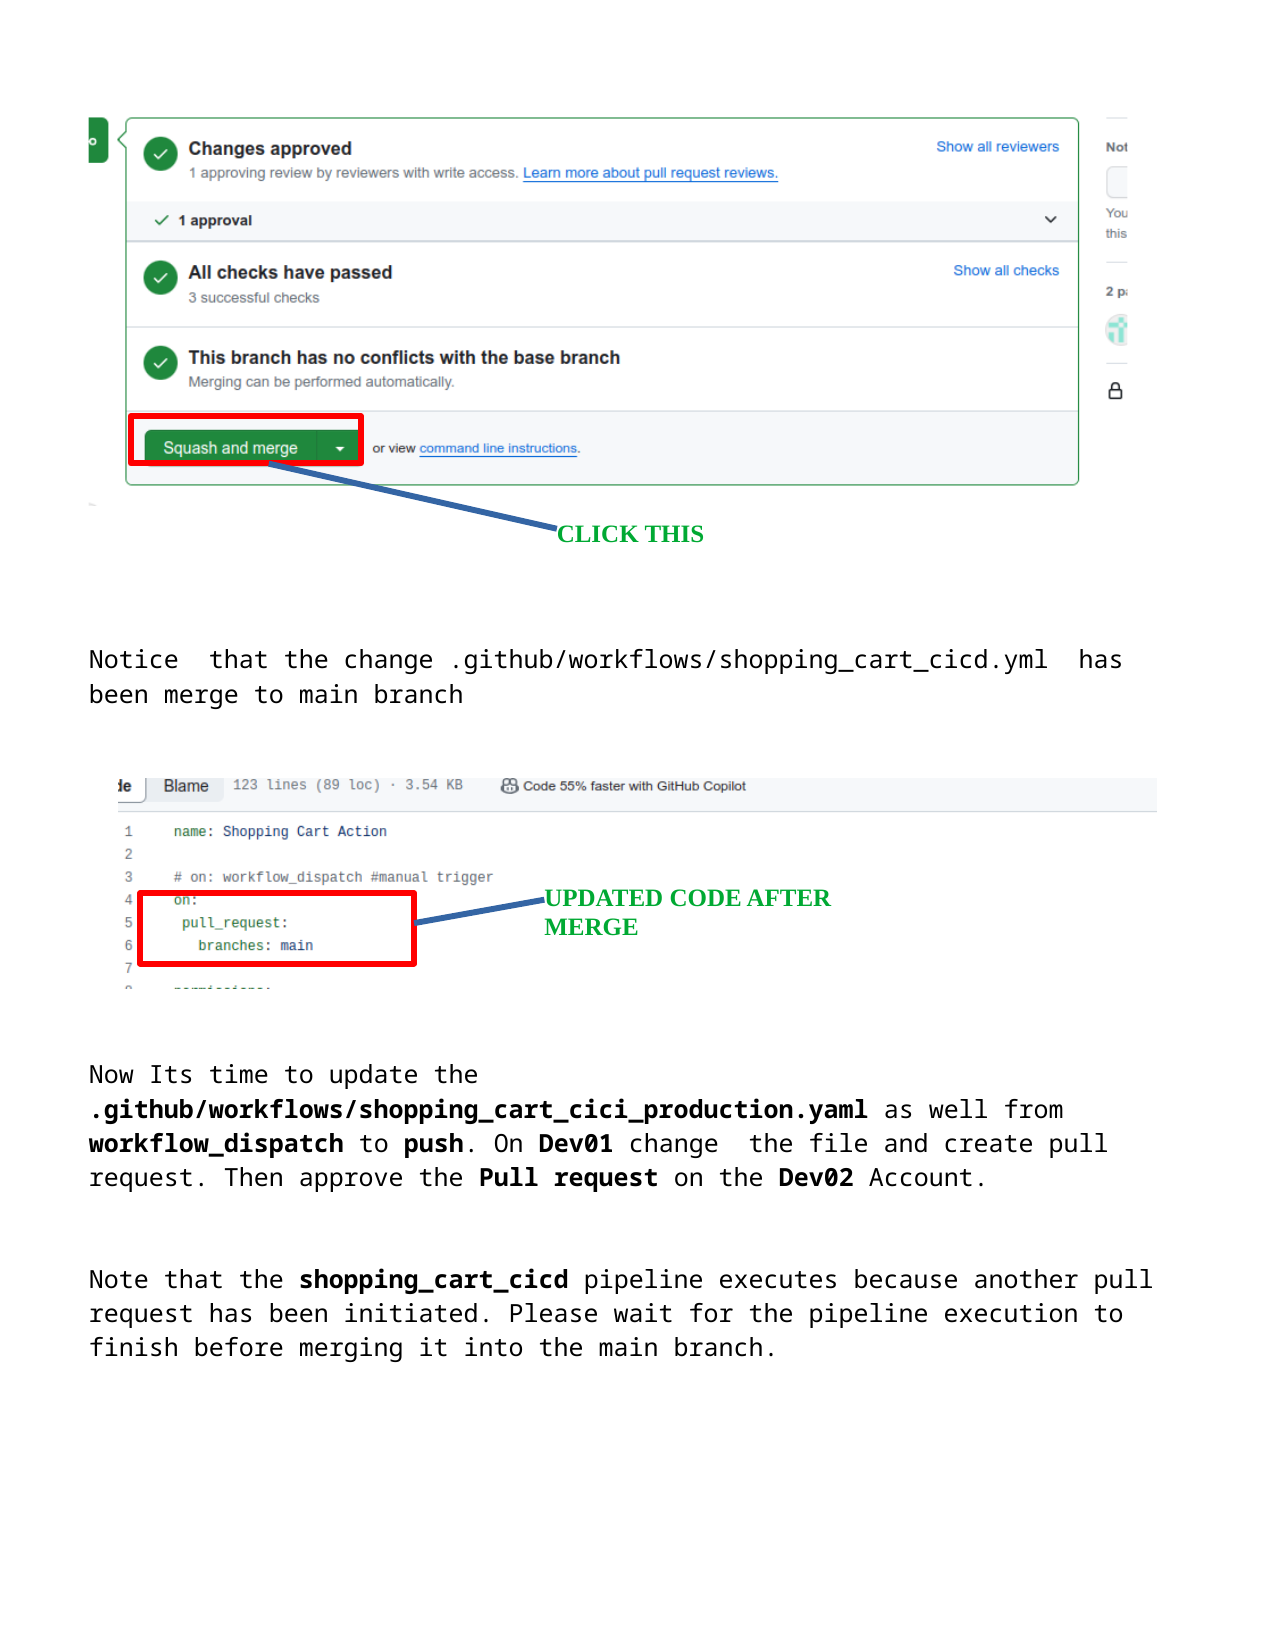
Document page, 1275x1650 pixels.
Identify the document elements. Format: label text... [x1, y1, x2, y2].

picture [118, 778, 1157, 989]
text Now Its time to update the .github/workflows/shopping_cart_cici_production.yaml as well from workflow_dispatch to push. On Dev01 change the file and create pull request. Then approve the Pull request on the Dev02 Account. [88, 1057, 1186, 1193]
text Note that the shopping_cart_cicd pipeline executes because another pull request has been initiated. Please wait for the pipeline execution to finish before merging it into the main branch. [88, 1262, 1186, 1364]
picture [134, 419, 358, 460]
picture [88, 105, 1128, 506]
text Notice that the change .github/workflows/shopping_cart_cicd.yml has been merge to main branch [88, 642, 1186, 710]
